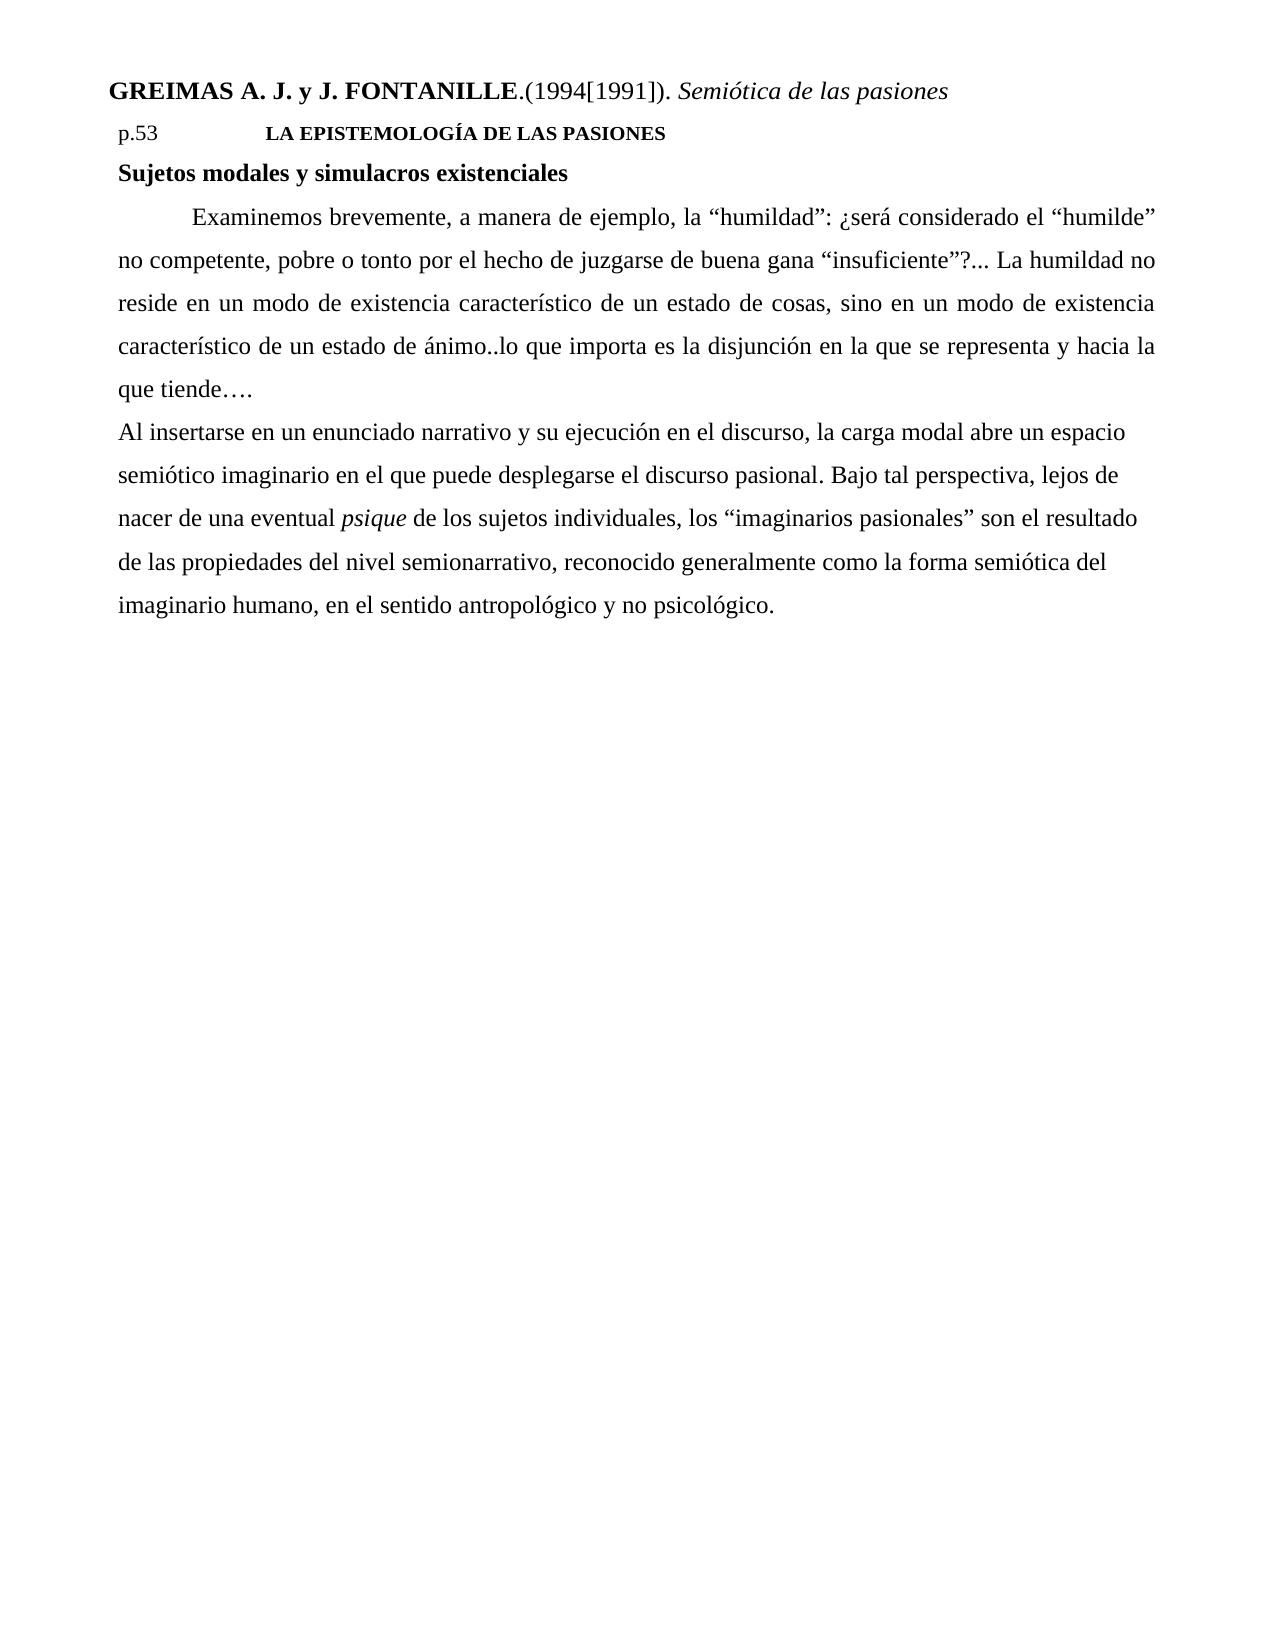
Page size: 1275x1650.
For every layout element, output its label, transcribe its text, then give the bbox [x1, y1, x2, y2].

text Examinemos brevemente, a manera de ejemplo, la “humildad”: ¿será considerado el “humilde” no competente, pobre o tonto por el hecho de juzgarse de buena gana “insuficiente”?... La humildad no reside en un modo de existencia característico de un estado de cosas, sino en un modo de existencia característico de un estado de ánimo..lo que importa es la disjunción en la que se representa y hacia la que tiende…. [118, 202, 1157, 403]
text p.53 LA EPISTEMOLOGÍA DE LAS PASIONES [118, 120, 1169, 146]
text Al insertarse en un enunciado narrativo y su ejecución en el discurso, la carga modal abre un espacio semiótico imaginario en el que puede desplegarse el discurso pasional. Bajo tal perspectiva, lejos de nacer de una eventual psique de los sujetos individuales, los “imaginarios pasionales” son el resultado de las propiedades del nivel semionarrativo, reconocido generalmente como la forma semiótica del imaginario humano, en el sentido antropológico y no psicológico. [118, 417, 1140, 618]
subtitle Sujetos modales y simulacros existenciales [118, 158, 1169, 187]
text GREIMAS A. J. y J. FONTANILLE.(1994[1991]). Semiótica de las pasiones [108, 76, 1169, 105]
